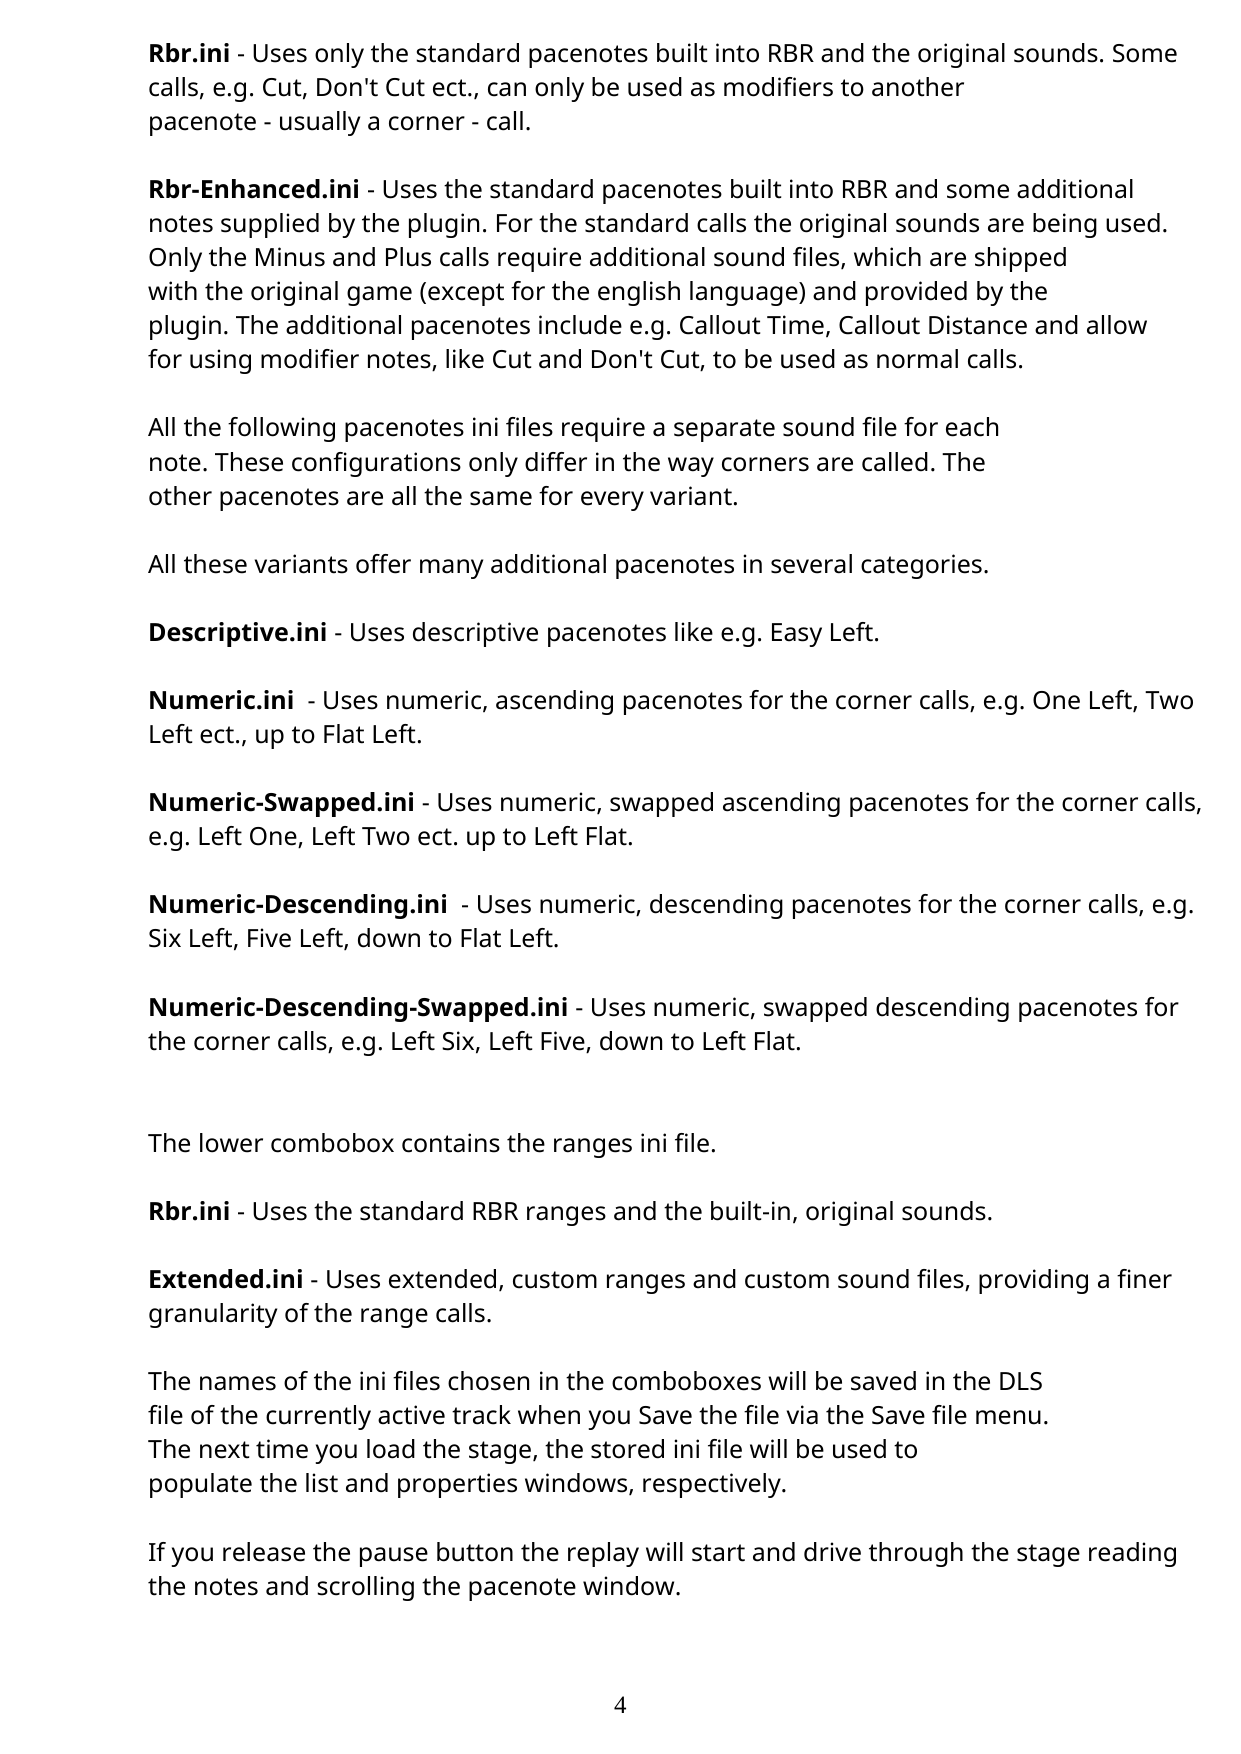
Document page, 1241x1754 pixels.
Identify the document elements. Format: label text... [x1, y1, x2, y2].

text other pacenotes are all the same for every variant. [148, 478, 1205, 512]
text All the following pacenotes ini files require a separate sound file for each [148, 410, 1205, 444]
text note. These configurations only differ in the way corners are called. The [148, 444, 1205, 478]
text plugin. The additional pacenotes include e.g. Callout Time, Callout Distance and allow [148, 308, 1205, 342]
text The lower combobox contains the ranges ini file. [148, 1125, 1205, 1159]
text Numeric.ini - Uses numeric, ascending pacenotes for the corner calls, e.g. One Left, Two Left ect., up to Flat Left. [148, 683, 1205, 751]
text All these variants offer many additional pacenotes in several categories. [148, 546, 1205, 580]
text for using modifier notes, like Cut and Don't Cut, to be used as normal calls. [148, 342, 1205, 376]
text Numeric-Swapped.ini - Uses numeric, swapped ascending pacenotes for the corner calls, e.g. Left One, Left Two ect. up to Left Flat. [148, 785, 1205, 853]
text Rbr.ini - Uses only the standard pacenotes built into RBR and the original sounds. Some calls, e.g. Cut, Don't Cut ect., can only be used as modifiers to another [148, 35, 1205, 103]
text pacenote - usually a corner - call. [148, 103, 1205, 138]
text populate the list and properties windows, respectively. [148, 1466, 1205, 1500]
text The names of the ini files chosen in the comboboxes will be saved in the DLS [148, 1364, 1205, 1398]
text If you release the pause button the replay will start and drive through the stage reading the notes and scrolling the pacenote window. [148, 1534, 1205, 1636]
text Rbr.ini - Uses the standard RBR ranges and the built-in, original sounds. [148, 1193, 1205, 1228]
text Descriptive.ini - Uses descriptive pacenotes like e.g. Easy Left. [148, 614, 1205, 648]
text with the original game (except for the english language) and provided by the [148, 274, 1205, 308]
text Extended.ini - Uses extended, custom ranges and custom sound files, providing a finer granularity of the range calls. [148, 1262, 1205, 1330]
text file of the currently active track when you Save the file via the Save file menu. [148, 1398, 1205, 1432]
text The next time you load the stage, the stored ini file will be used to [148, 1432, 1205, 1466]
text Rbr-Enhanced.ini - Uses the standard pacenotes built into RBR and some additional notes supplied by the plugin. For the standard calls the original sounds are being used. Only the Minus and Plus calls require additional sound files, which are shipped [148, 172, 1205, 274]
text Numeric-Descending.ini - Uses numeric, descending pacenotes for the corner calls, e.g. Six Left, Five Left, down to Flat Left. [148, 887, 1205, 955]
text Numeric-Descending-Swapped.ini - Uses numeric, swapped descending pacenotes for the corner calls, e.g. Left Six, Left Five, down to Left Flat. [148, 989, 1205, 1057]
